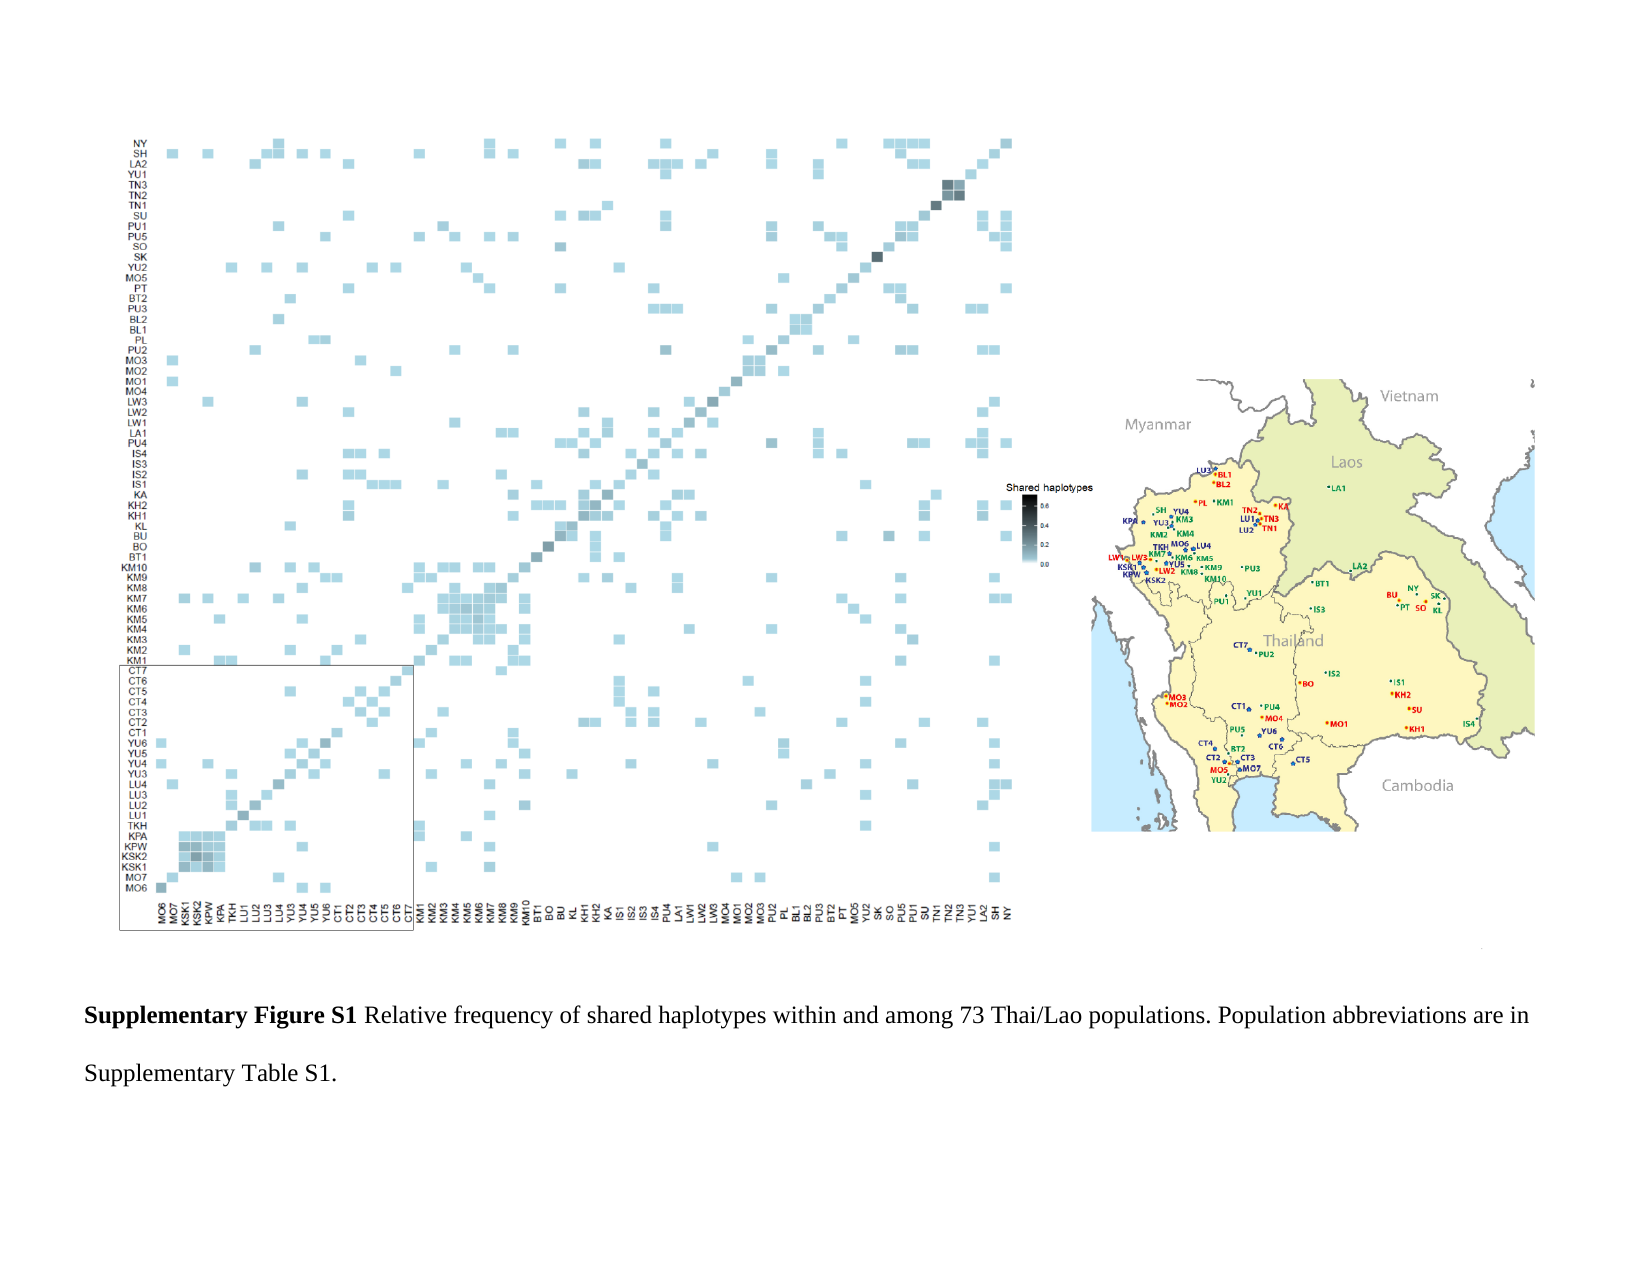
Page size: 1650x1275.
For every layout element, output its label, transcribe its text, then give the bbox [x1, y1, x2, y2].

picture [83, 112, 1556, 956]
text Supplementary Figure S1 Relative frequency of shared haplotypes within and among 73 Thai/Lao populations. Population abbreviations are in Supplementary Table S1. [84, 1000, 1556, 1086]
